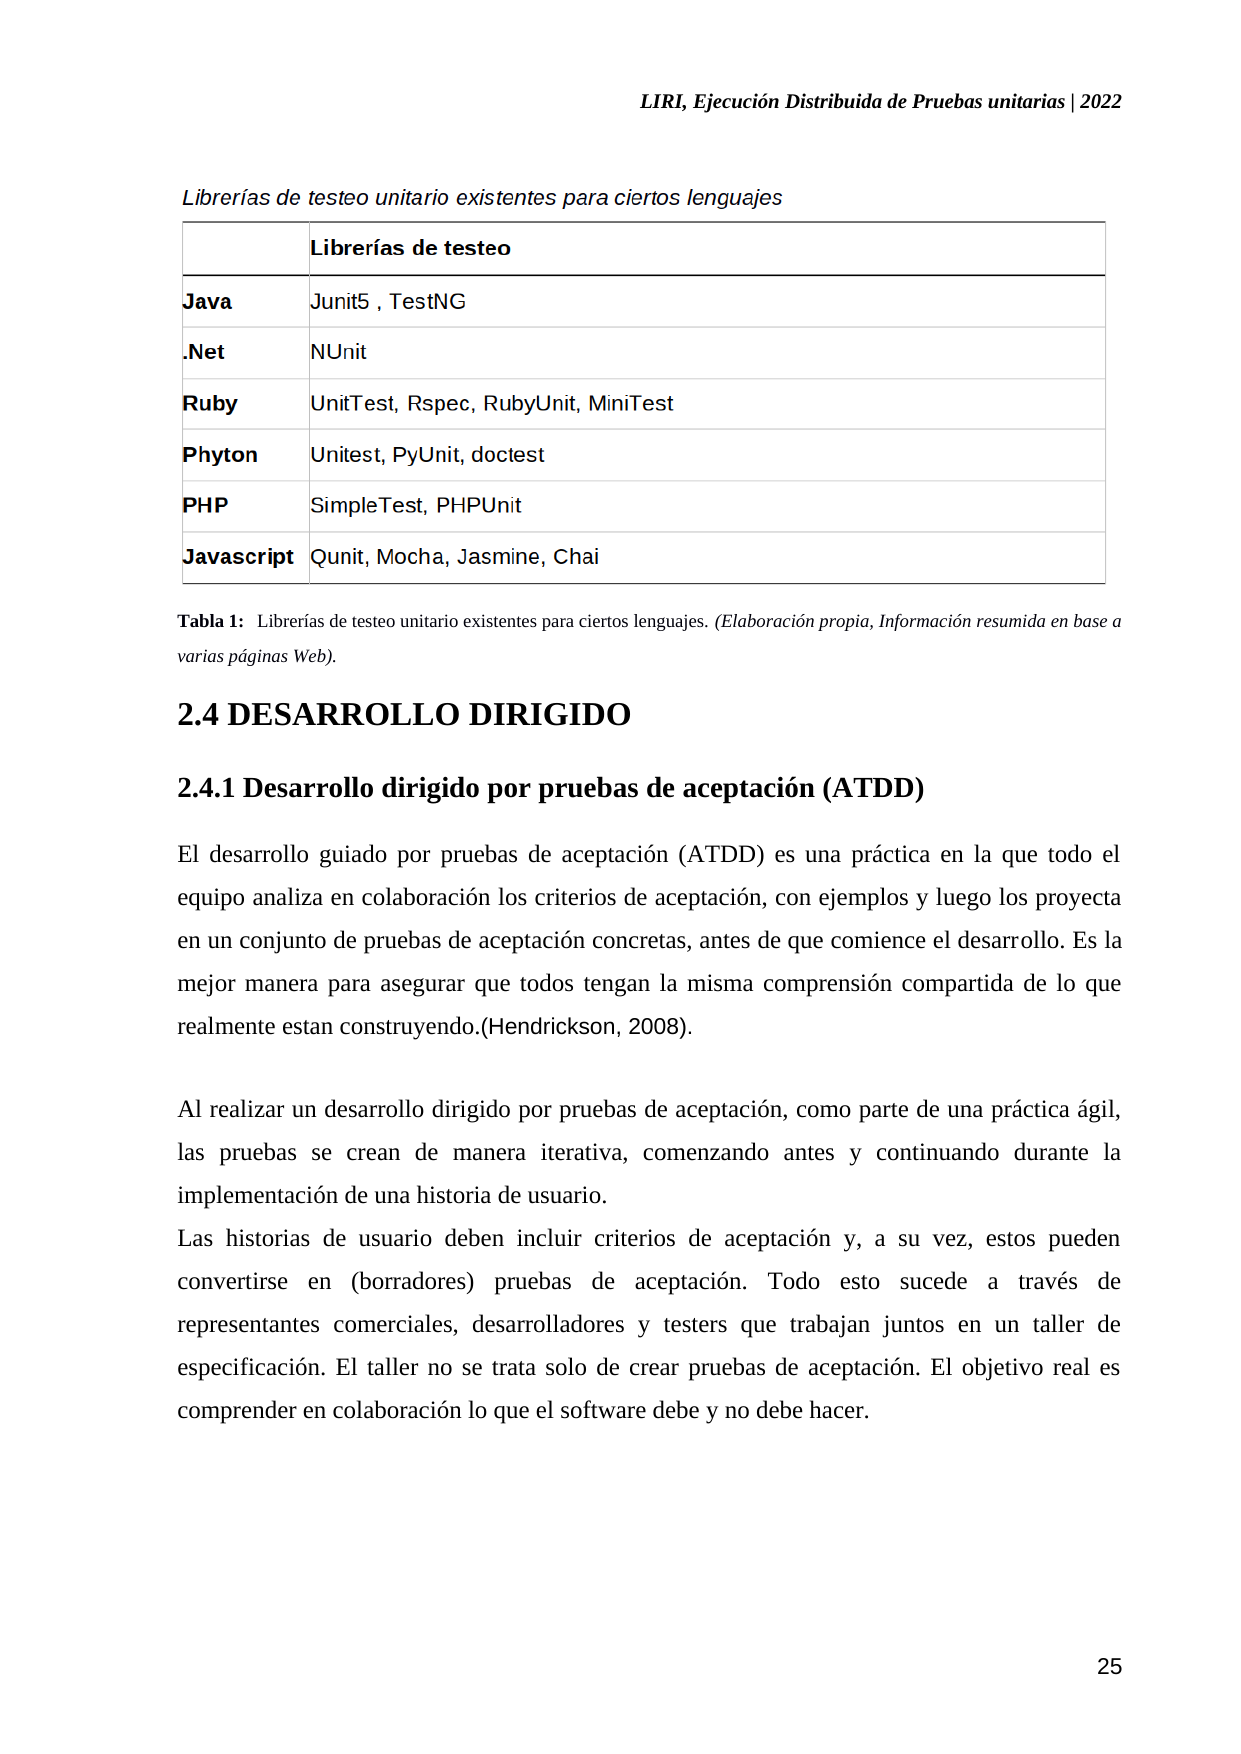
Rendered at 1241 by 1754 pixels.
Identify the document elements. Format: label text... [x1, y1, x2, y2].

text Tabla 1: Librerías de testeo unitario existentes para ciertos lenguajes. (Elaboración propia, Información resumida en base a varias páginas Web). [177, 177, 1122, 667]
subtitle 2.4.1 Desarrollo dirigido por pruebas de aceptación (ATDD) [177, 770, 1122, 803]
text El desarrollo guiado por pruebas de aceptación (ATDD) es una práctica en la que todo el equipo analiza en colaboración los criterios de aceptación, con ejemplos y luego los proyecta en un conjunto de pruebas de aceptación concretas, antes de que comience el desarrollo. Es la mejor manera para asegurar que todos tengan la misma comprensión compartida de lo que realmente estan construyendo.(Hendrickson, 2008). [177, 839, 1122, 1040]
subtitle Las historias de usuario deben incluir criterios de aceptación y, a su vez, estos pueden convertirse en (borradores) pruebas de aceptación. Todo esto sucede a través de representantes comerciales, desarrolladores y testers que trabajan juntos en un taller de especificación. El taller no se trata solo de crear pruebas de aceptación. El objetivo real es comprender en colaboración lo que el software debe y no debe hacer. [177, 1223, 1122, 1424]
picture [177, 177, 1111, 599]
text Al realizar un desarrollo dirigido por pruebas de aceptación, como parte de una práctica ágil, las pruebas se crean de manera iterativa, comenzando antes y continuando durante la implementación de una historia de usuario. [177, 1094, 1122, 1209]
subtitle 2.4 DESARROLLO DIRIGIDO [177, 694, 1126, 732]
